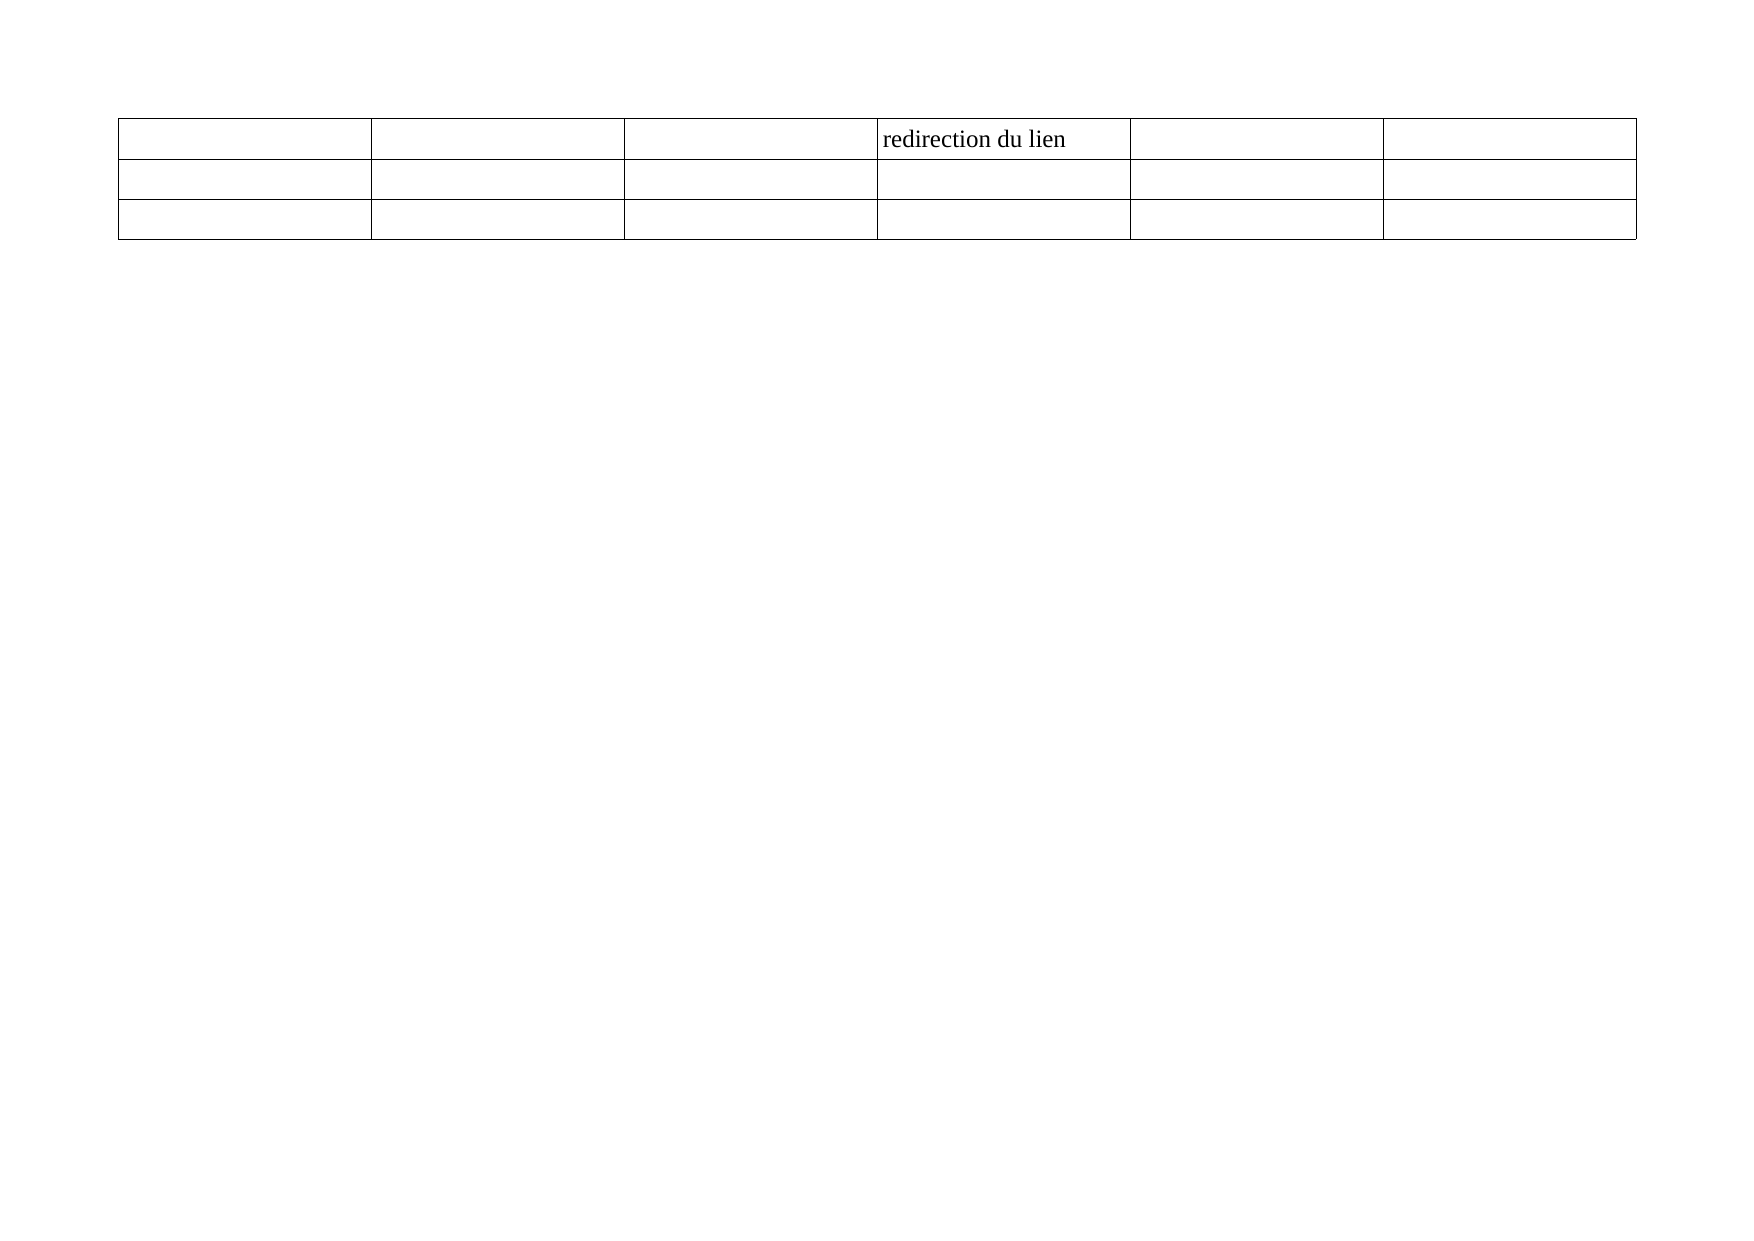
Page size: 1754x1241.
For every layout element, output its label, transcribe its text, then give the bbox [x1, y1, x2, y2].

table_cell [372, 200, 624, 239]
table_cell [119, 160, 371, 199]
table_cell [1384, 119, 1636, 158]
table_cell [1384, 200, 1636, 239]
table_cell [119, 200, 371, 239]
table_cell [1131, 160, 1383, 199]
table_cell [119, 119, 371, 158]
table_cell [372, 119, 624, 158]
table_cell [878, 160, 1130, 199]
table_cell [625, 200, 877, 239]
table_cell [372, 160, 624, 199]
table_cell [1131, 119, 1383, 158]
table_cell [878, 200, 1130, 239]
table_cell [625, 160, 877, 199]
table_cell [625, 119, 877, 158]
table_cell [1384, 160, 1636, 199]
table_cell [1131, 200, 1383, 239]
table_cell redirection du lien [878, 119, 1130, 158]
